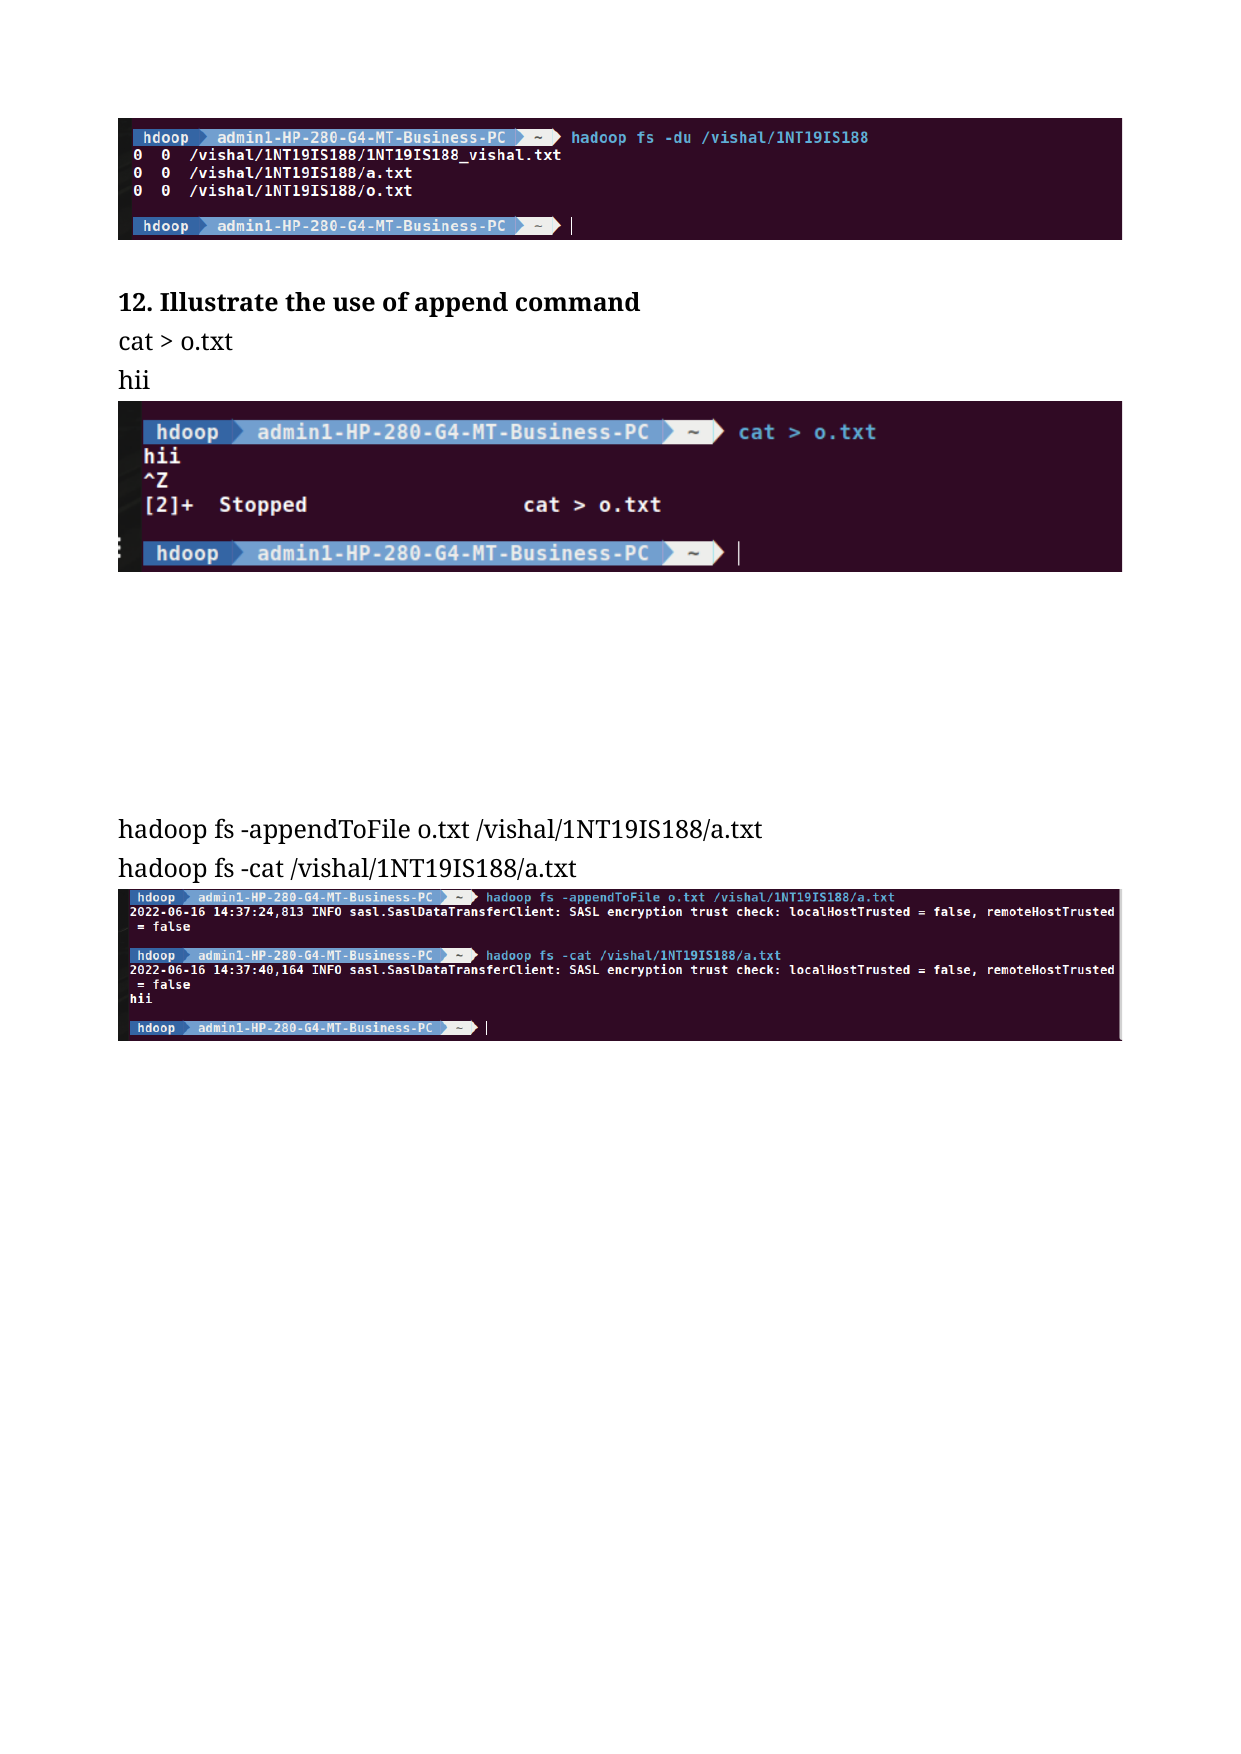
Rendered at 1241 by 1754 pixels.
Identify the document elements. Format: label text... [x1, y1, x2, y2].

picture [118, 401, 1123, 572]
picture [118, 118, 1123, 240]
text 12. Illustrate the use of append command [118, 284, 1122, 318]
picture [118, 889, 1123, 1041]
text hadoop fs -cat /vishal/1NT19IS188/a.txt [118, 850, 1122, 884]
text hii [118, 363, 1122, 397]
text cat > o.txt [118, 323, 1122, 357]
text hadoop fs -appendToFile o.txt /vishal/1NT19IS188/a.txt [118, 811, 1122, 845]
